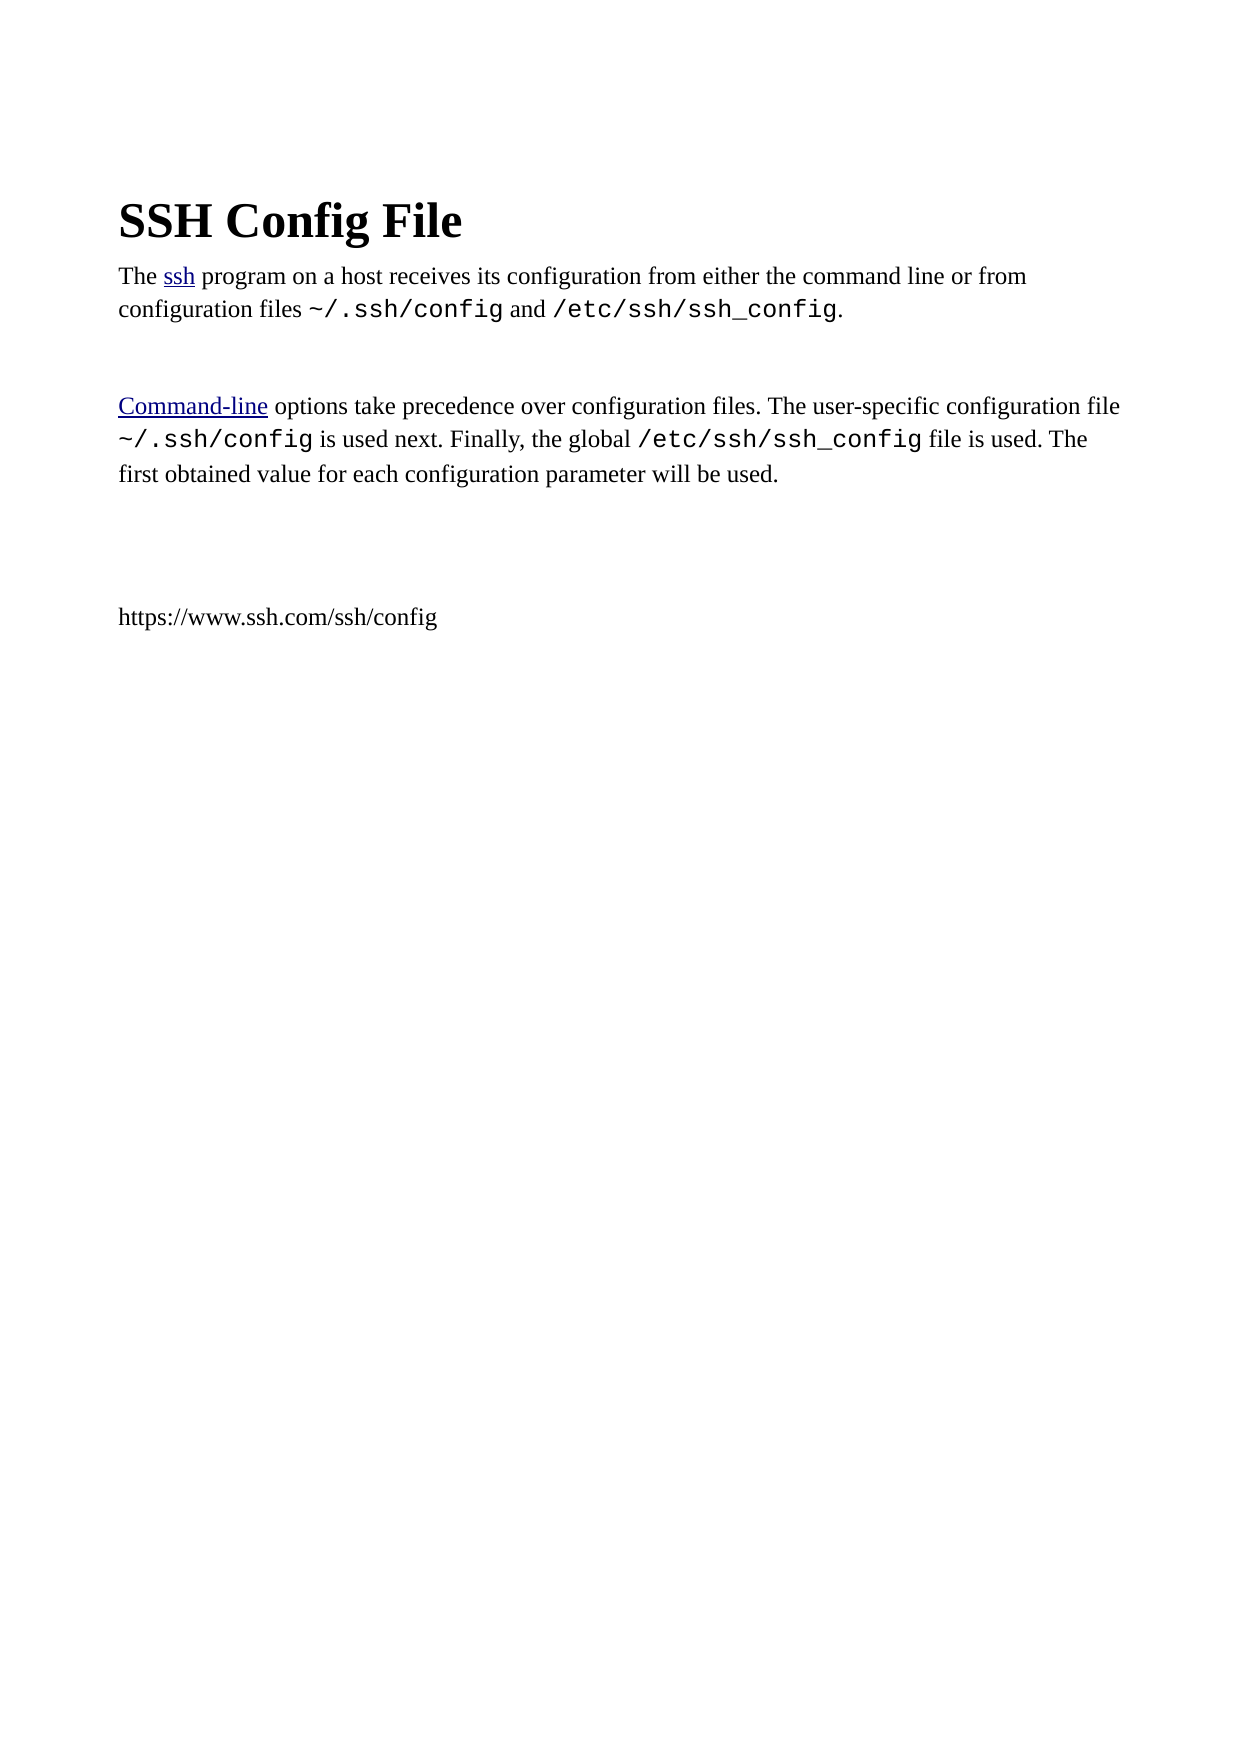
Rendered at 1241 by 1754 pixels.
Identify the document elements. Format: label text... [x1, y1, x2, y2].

text Command-line options take precedence over configuration files. The user-specific configuration file ~/.ssh/config is used next. Finally, the global /etc/ssh/ssh_config file is used. The first obtained value for each configuration parameter will be used. [118, 391, 1122, 488]
subtitle SSH Config File [118, 191, 1122, 248]
text The ssh program on a host receives its configuration from either the command line or from configuration files ~/.ssh/config and /etc/ssh/ssh_config. [118, 261, 1122, 324]
text https://www.ssh.com/ssh/config [118, 602, 1122, 631]
